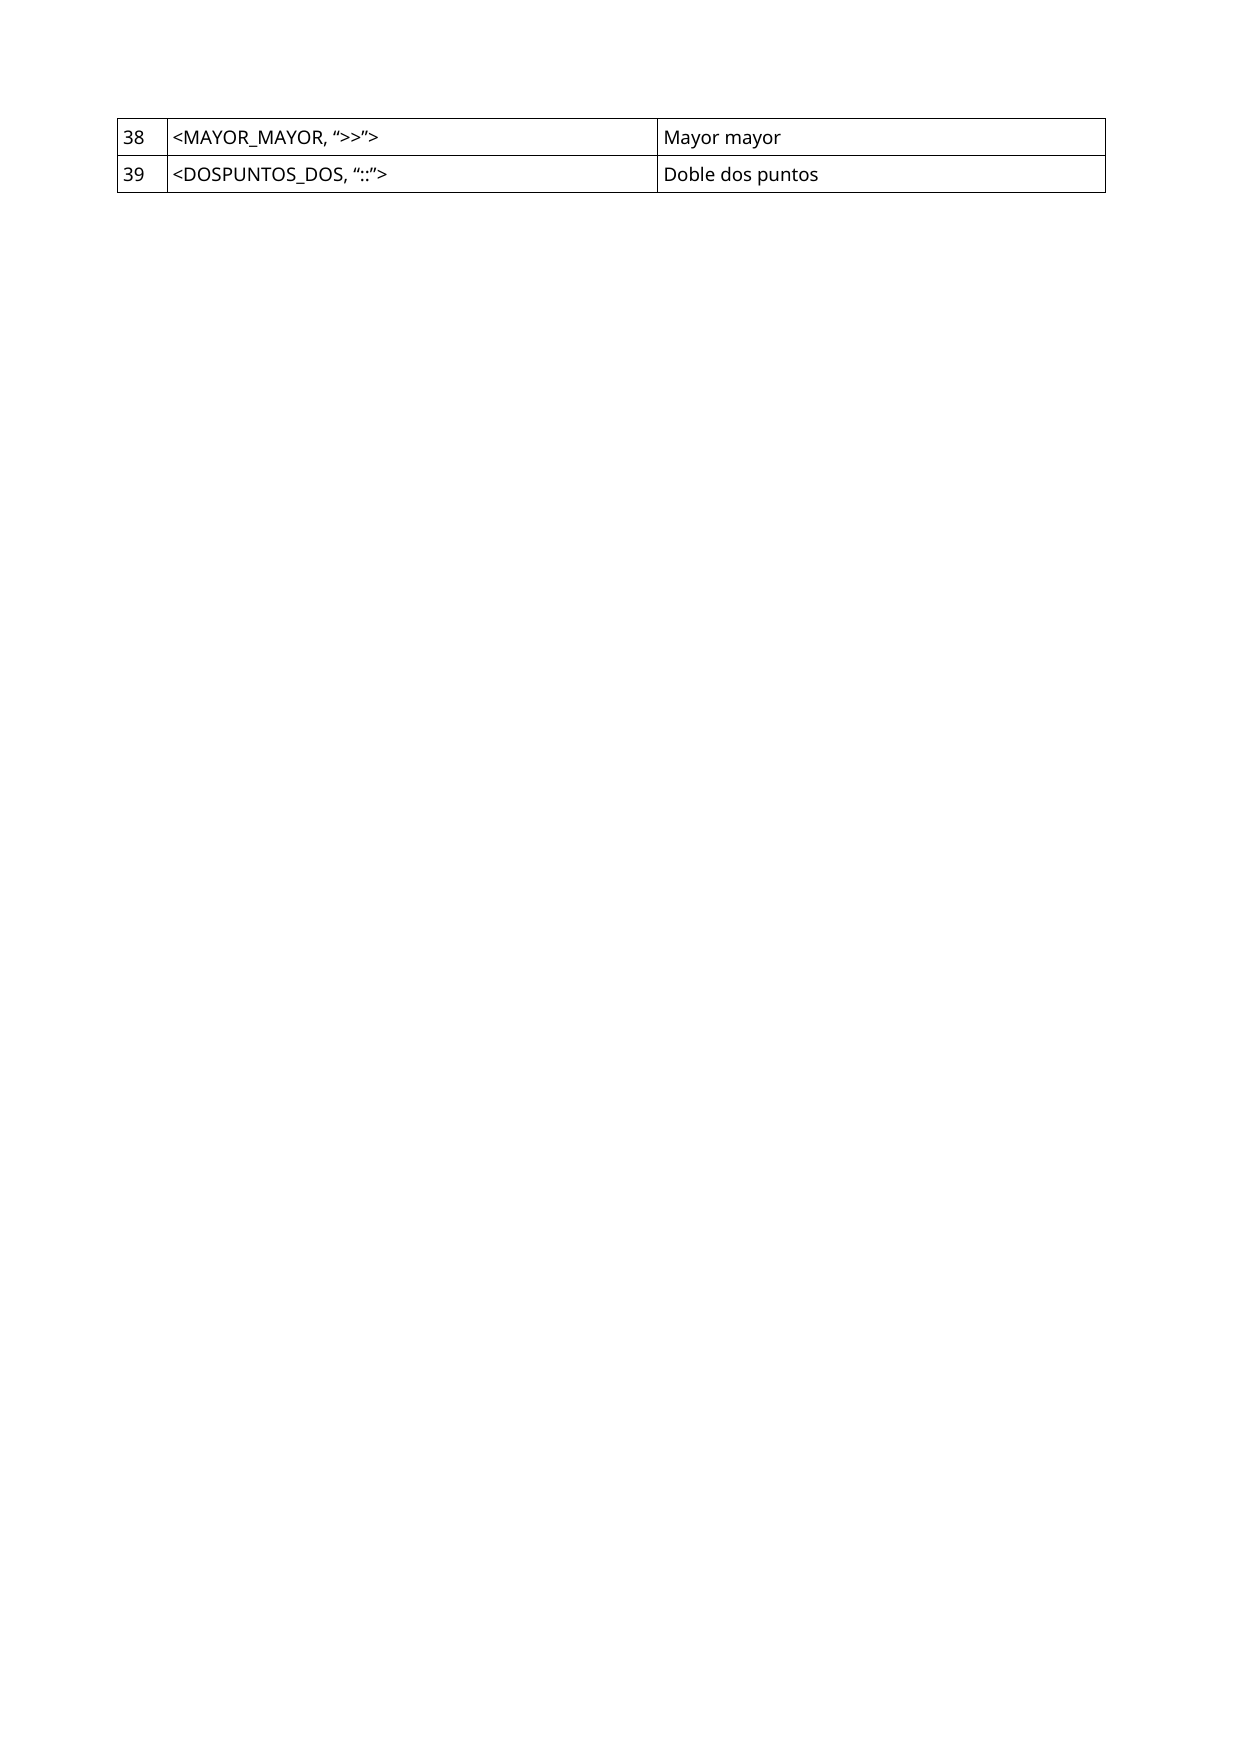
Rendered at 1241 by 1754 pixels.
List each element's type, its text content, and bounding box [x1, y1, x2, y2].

table_cell 39 [118, 156, 167, 192]
table_cell <DOSPUNTOS_DOS, “::”> [168, 156, 657, 192]
table_cell 38 [118, 119, 167, 155]
table_cell Mayor mayor [658, 119, 1105, 155]
table_cell Doble dos puntos [658, 156, 1105, 192]
table_cell <MAYOR_MAYOR, “>>”> [168, 119, 657, 155]
